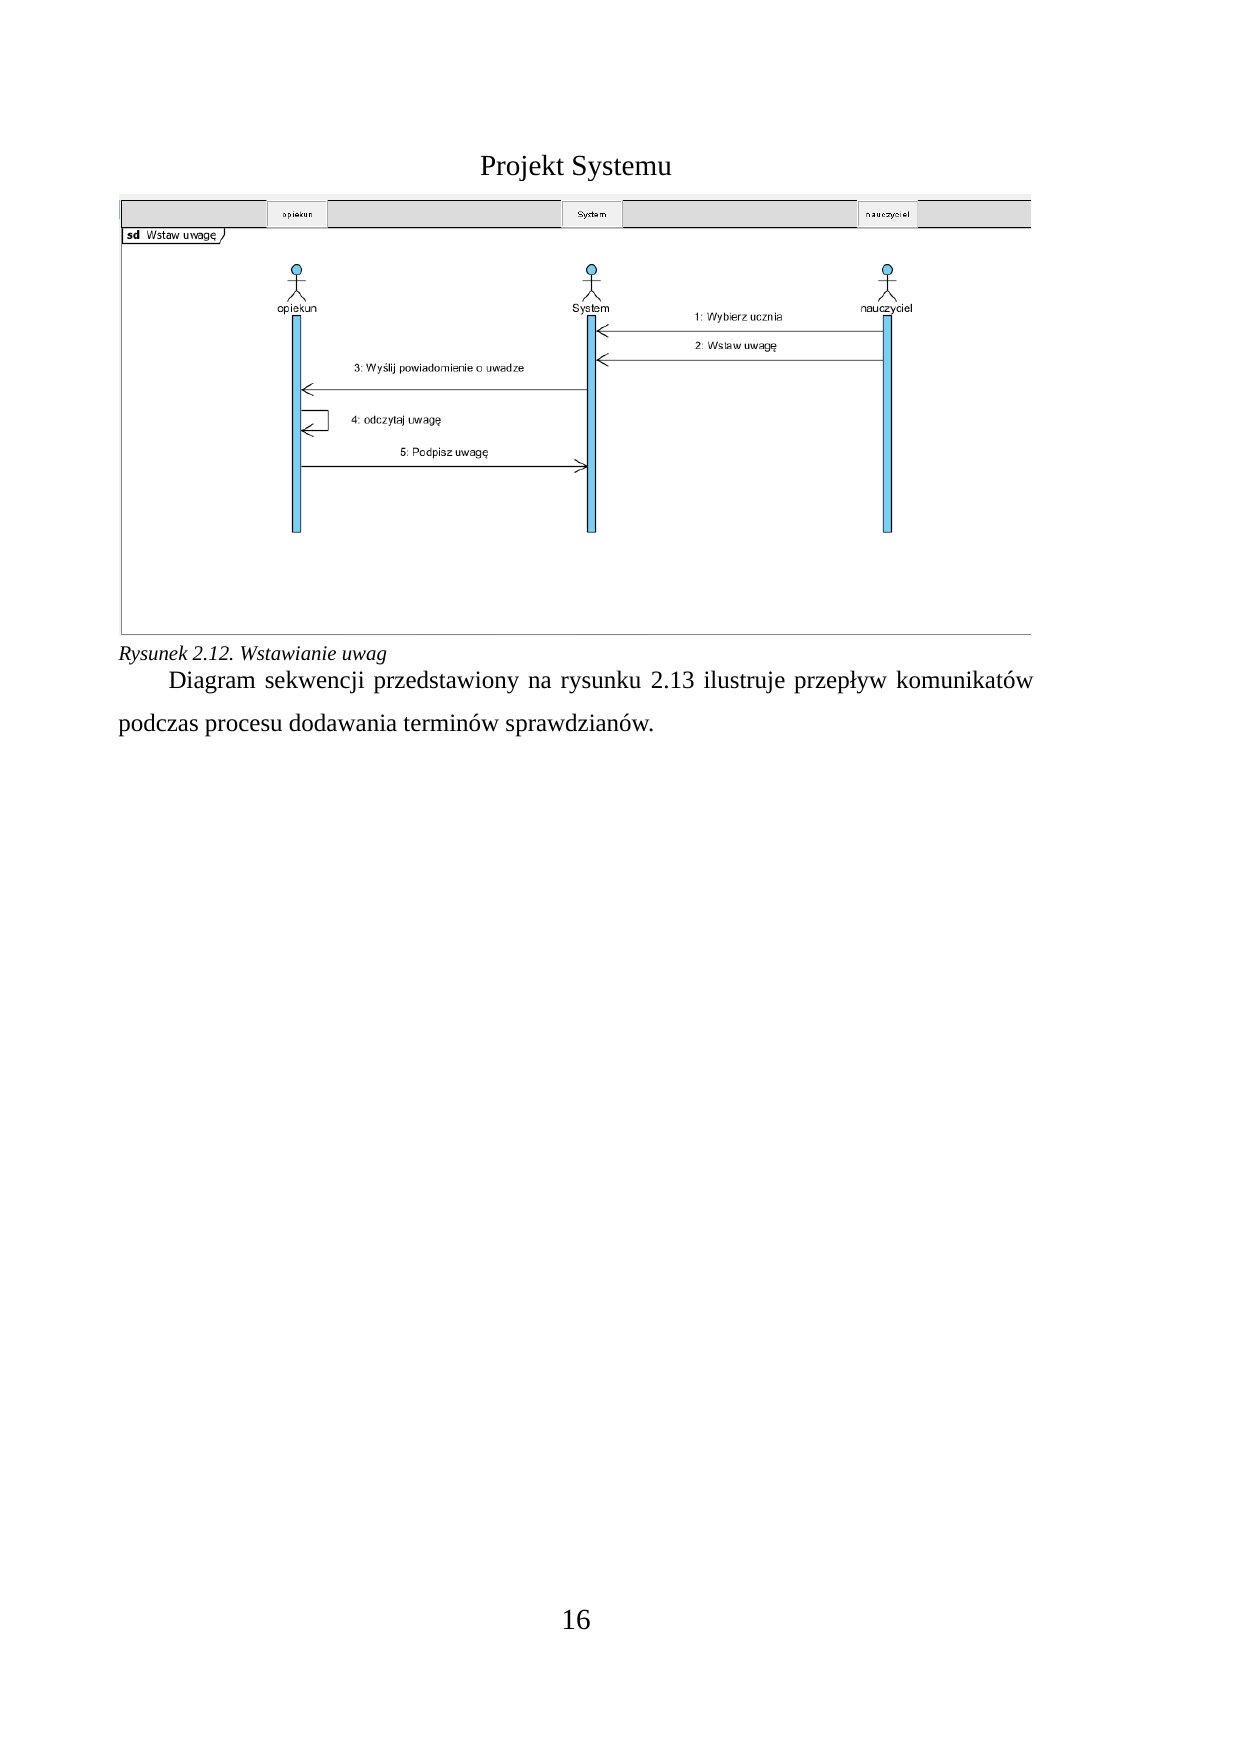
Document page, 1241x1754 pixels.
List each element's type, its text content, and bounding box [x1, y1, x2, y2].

text Diagram sekwencji przedstawiony na rysunku 2.13 ilustruje przepływ komunikatów podczas procesu dodawania terminów sprawdzianów. [118, 665, 1033, 737]
text Rysunek 2.12. Wstawianie uwag [118, 194, 1031, 665]
picture [119, 194, 1030, 636]
